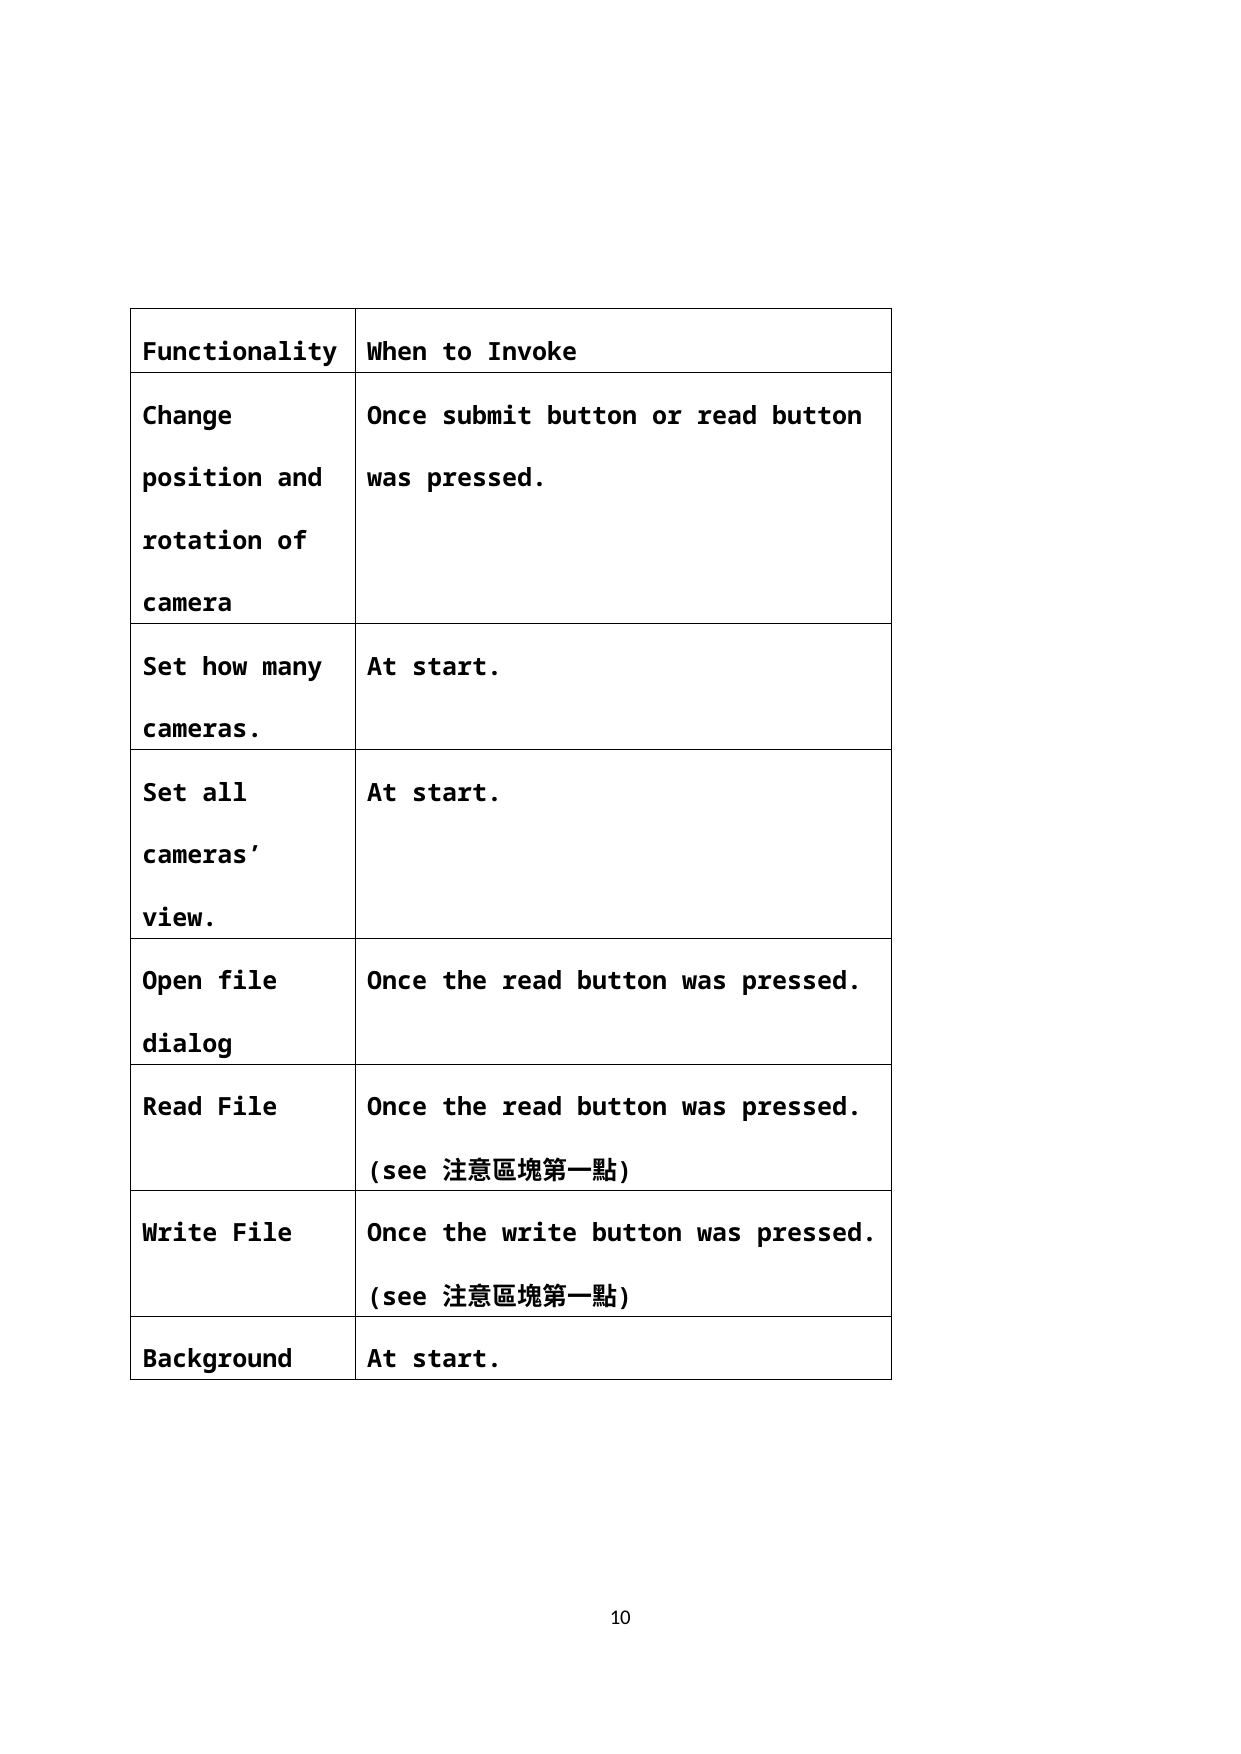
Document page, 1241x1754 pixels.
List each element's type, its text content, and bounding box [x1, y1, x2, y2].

table_cell At start. [356, 1317, 891, 1379]
table_cell Once the read button was pressed. (see 注意區塊第一點) [356, 1065, 891, 1189]
table_cell Change position and rotation of camera [131, 373, 355, 623]
table_cell At start. [356, 750, 891, 937]
table_header Functionality [131, 309, 355, 372]
table_cell Set all cameras’ view. [131, 750, 355, 937]
table_cell Background [131, 1317, 355, 1379]
table_cell Read File [131, 1065, 355, 1189]
table_cell Open file dialog [131, 939, 355, 1063]
table_cell Write File [131, 1191, 355, 1316]
table_cell Once submit button or read button was pressed. [356, 373, 891, 623]
table_cell Once the read button was pressed. [356, 939, 891, 1063]
table_header When to Invoke [356, 309, 891, 372]
table_cell Once the write button was pressed. (see 注意區塊第一點) [356, 1191, 891, 1316]
table_cell Set how many cameras. [131, 624, 355, 749]
table_cell At start. [356, 624, 891, 749]
